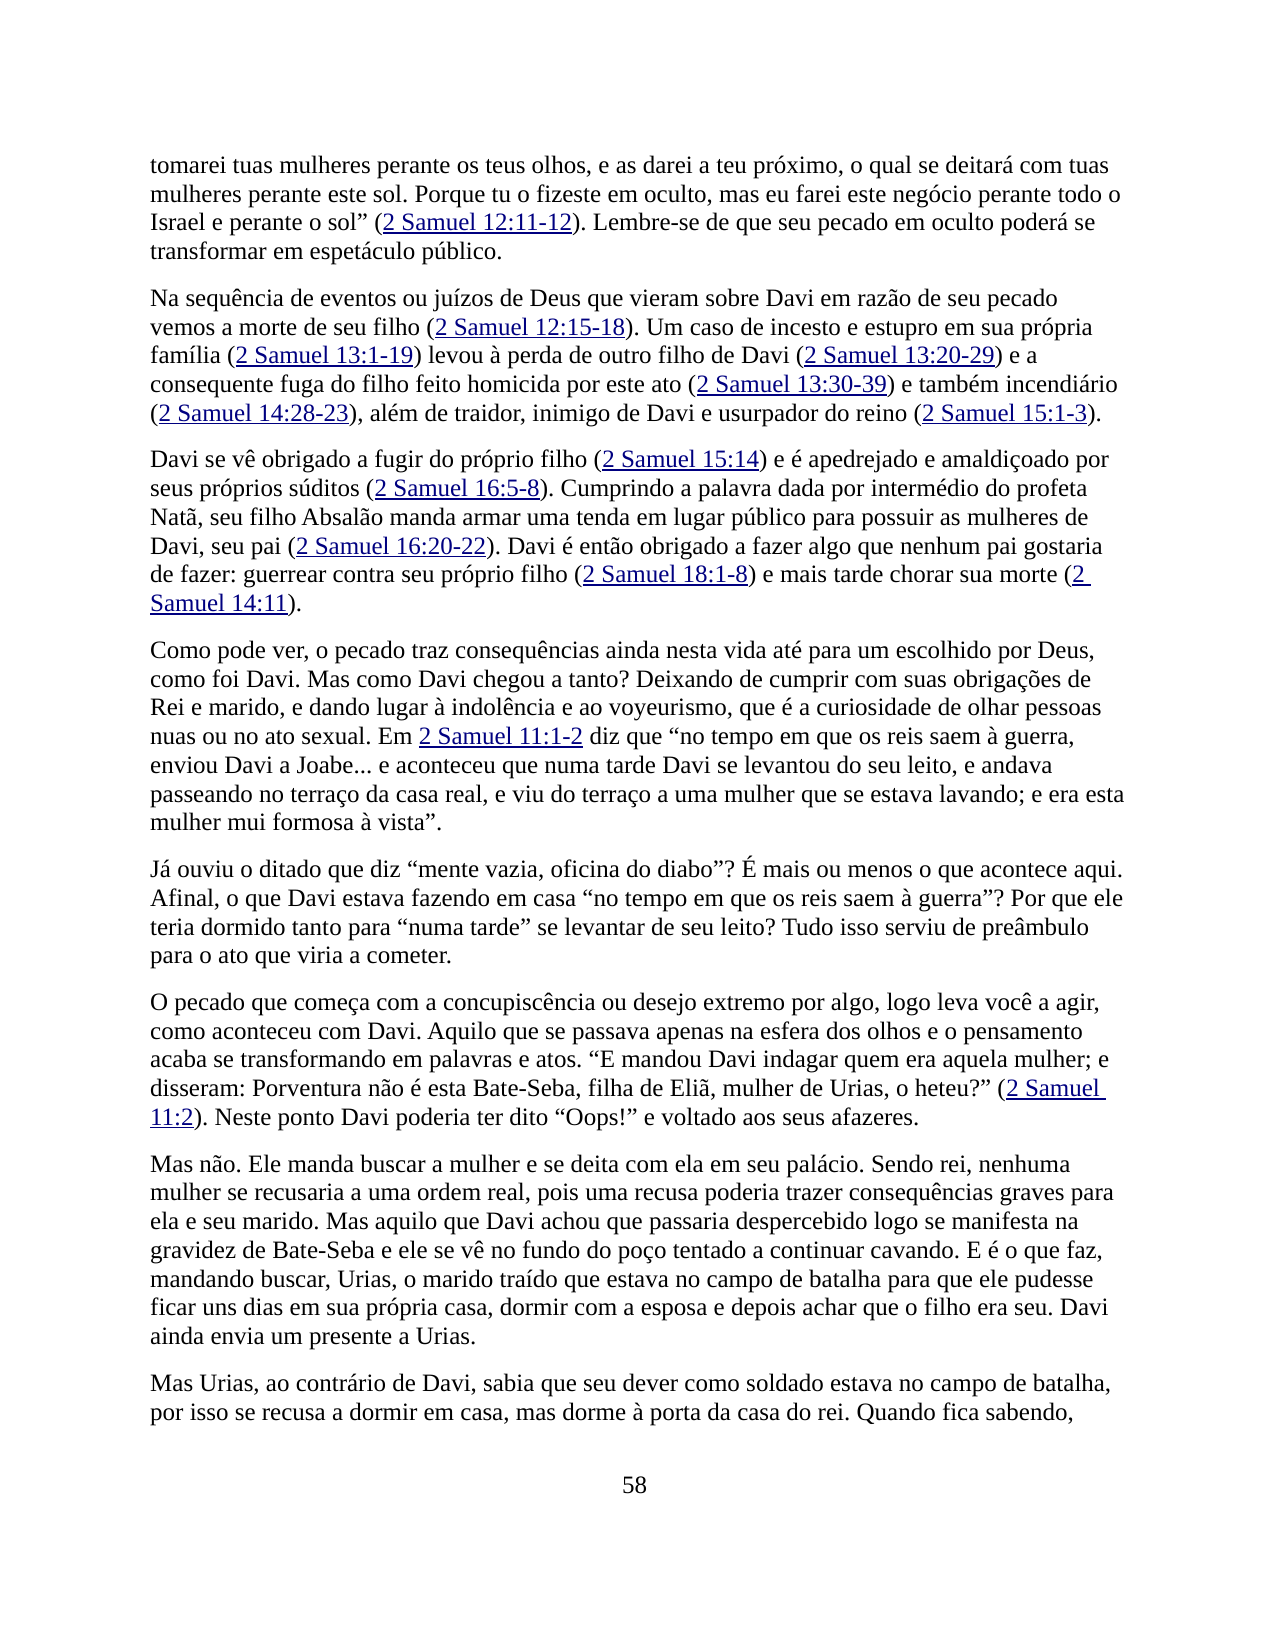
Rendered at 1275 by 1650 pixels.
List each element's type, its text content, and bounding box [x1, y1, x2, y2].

text O pecado que começa com a concupiscência ou desejo extremo por algo, logo leva você a agir, como aconteceu com Davi. Aquilo que se passava apenas na esfera dos olhos e o pensamento acaba se transformando em palavras e atos. “E mandou Davi indagar quem era aquela mulher; e disseram: Porventura não é esta Bate-Seba, filha de Eliã, mulher de Urias, o heteu?” (2 Samuel 11:2). Neste ponto Davi poderia ter dito “Oops!” e voltado aos seus afazeres. [150, 987, 1125, 1131]
text Já ouviu o ditado que diz “mente vazia, oficina do diabo”? É mais ou menos o que acontece aqui. Afinal, o que Davi estava fazendo em casa “no tempo em que os reis saem à guerra”? Por que ele teria dormido tanto para “numa tarde” se levantar de seu leito? Tudo isso serviu de preâmbulo para o ato que viria a cometer. [150, 854, 1125, 969]
text Como pode ver, o pecado traz consequências ainda nesta vida até para um escolhido por Deus, como foi Davi. Mas como Davi chegou a tanto? Deixando de cumprir com suas obrigações de Rei e marido, e dando lugar à indolência e ao voyeurismo, que é a curiosidade de olhar pessoas nuas ou no ato sexual. Em 2 Samuel 11:1-2 diz que “no tempo em que os reis saem à guerra, enviou Davi a Joabe... e aconteceu que numa tarde Davi se levantou do seu leito, e andava passeando no terraço da casa real, e viu do terraço a uma mulher que se estava lavando; e era esta mulher mui formosa à vista”. [150, 635, 1125, 836]
text Na sequência de eventos ou juízos de Deus que vieram sobre Davi em razão de seu pecado vemos a morte de seu filho (2 Samuel 12:15-18). Um caso de incesto e estupro em sua própria família (2 Samuel 13:1-19) levou à perda de outro filho de Davi (2 Samuel 13:20-29) e a consequente fuga do filho feito homicida por este ato (2 Samuel 13:30-39) e também incendiário (2 Samuel 14:28-23), além de traidor, inimigo de Davi e usurpador do reino (2 Samuel 15:1-3). [150, 283, 1125, 427]
text Mas Urias, ao contrário de Davi, sabia que seu dever como soldado estava no campo de batalha, por isso se recusa a dormir em casa, mas dorme à porta da casa do rei. Quando fica sabendo, [150, 1368, 1125, 1425]
text tomarei tuas mulheres perante os teus olhos, e as darei a teu próximo, o qual se deitará com tuas mulheres perante este sol. Porque tu o fizeste em oculto, mas eu farei este negócio perante todo o Israel e perante o sol” (2 Samuel 12:11-12). Lembre-se de que seu pecado em oculto poderá se transformar em espetáculo público. [150, 150, 1125, 265]
text Mas não. Ele manda buscar a mulher e se deita com ela em seu palácio. Sendo rei, nenhuma mulher se recusaria a uma ordem real, pois uma recusa poderia trazer consequências graves para ela e seu marido. Mas aquilo que Davi achou que passaria despercebido logo se manifesta na gravidez de Bate-Seba e ele se vê no fundo do poço tentado a continuar cavando. E é o que faz, mandando buscar, Urias, o marido traído que estava no campo de batalha para que ele pudesse ficar uns dias em sua própria casa, dormir com a esposa e depois achar que o filho era seu. Davi ainda envia um presente a Urias. [150, 1149, 1125, 1350]
text Davi se vê obrigado a fugir do próprio filho (2 Samuel 15:14) e é apedrejado e amaldiçoado por seus próprios súditos (2 Samuel 16:5-8). Cumprindo a palavra dada por intermédio do profeta Natã, seu filho Absalão manda armar uma tenda em lugar público para possuir as mulheres de Davi, seu pai (2 Samuel 16:20-22). Davi é então obrigado a fazer algo que nenhum pai gostaria de fazer: guerrear contra seu próprio filho (2 Samuel 18:1-8) e mais tarde chorar sua morte (2 Samuel 14:11). [150, 444, 1125, 617]
